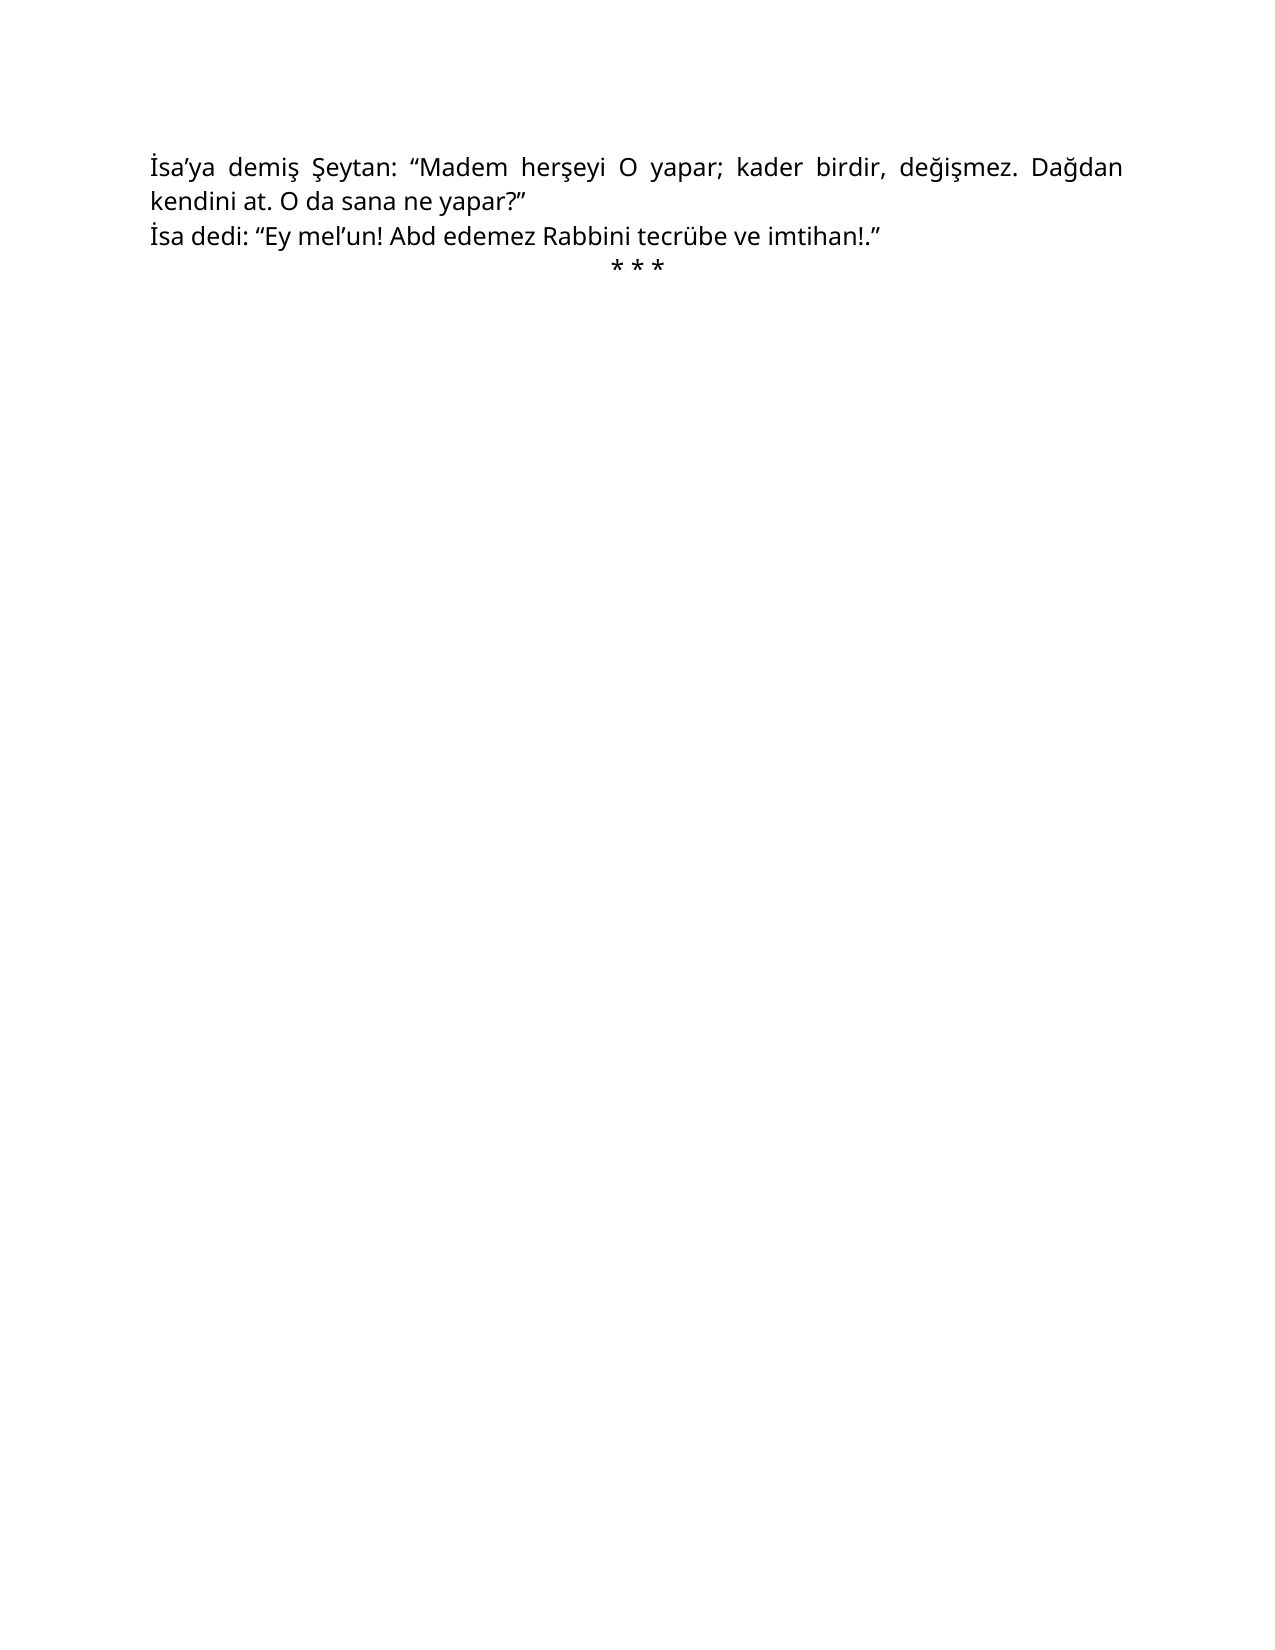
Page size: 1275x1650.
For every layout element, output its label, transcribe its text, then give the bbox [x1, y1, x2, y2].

text İsa dedi: “Ey mel’un! Abd edemez Rabbini tecrübe ve imtihan!.” [150, 218, 1125, 252]
text İsa’ya demiş Şeytan: “Madem herşeyi O yapar; kader birdir, değişmez. Dağdan kendini at. O da sana ne yapar?” [150, 150, 1125, 218]
text * * * [150, 252, 1125, 286]
